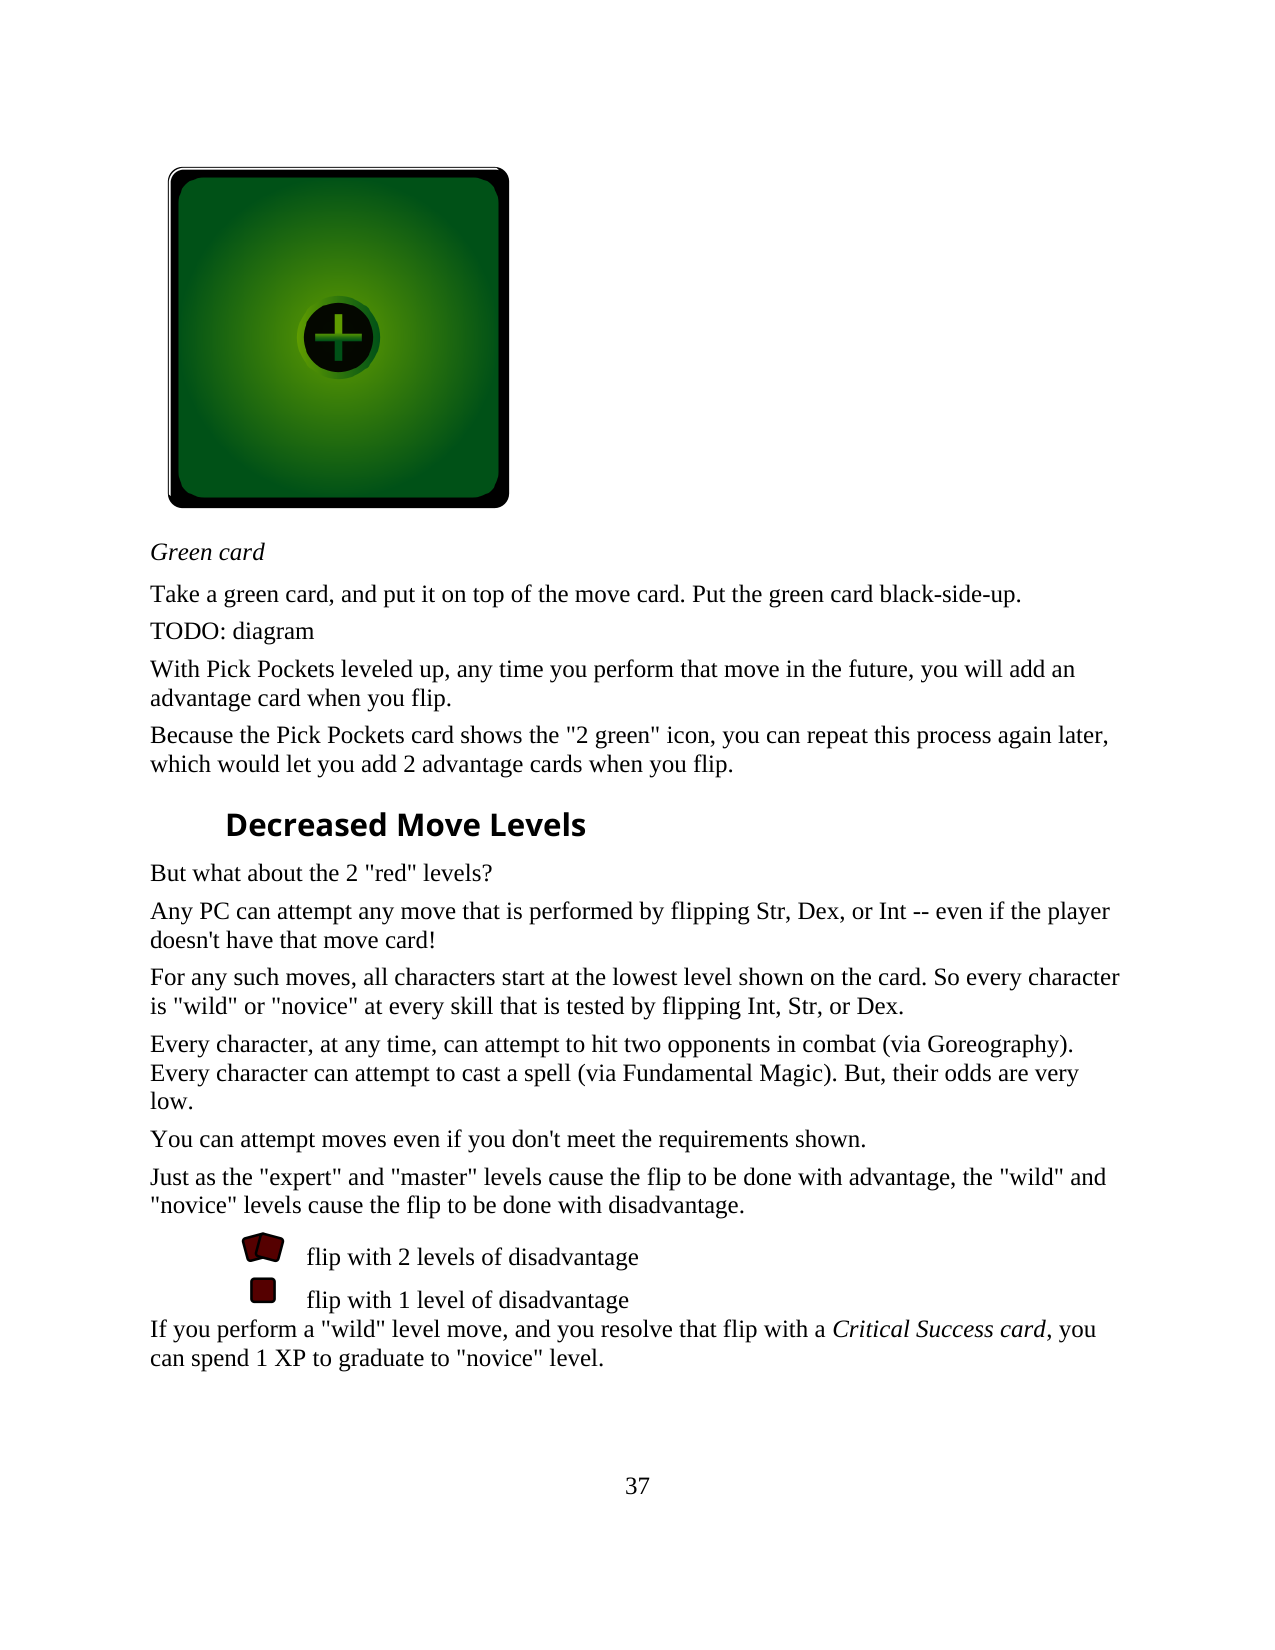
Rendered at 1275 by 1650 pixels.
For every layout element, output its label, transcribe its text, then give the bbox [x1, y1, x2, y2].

text With Pick Pockets leveled up, any time you perform that move in the future, you will add an advantage card when you flip. [150, 654, 1125, 712]
text Just as the "expert" and "master" levels cause the flip to be done with advantage, the "wild" and "novice" levels cause the flip to be done with disadvantage. [150, 1162, 1125, 1219]
text Green card [150, 537, 1125, 566]
text You can attempt moves even if you don't meet the requirements shown. [150, 1124, 1125, 1153]
picture [150, 150, 525, 525]
text If you perform a "wild" level move, and you resolve that flip with a Critical Success card, you can spend 1 XP to graduate to "novice" level. [150, 1314, 1125, 1372]
text Any PC can attempt any move that is performed by flipping Str, Dex, or Int -- even if the player doesn't have that move card! [150, 896, 1125, 953]
text Because the Pick Pockets card shows the "2 green" icon, you can repeat this process again later, which would let you add 2 advantage cards when you flip. [150, 721, 1125, 778]
text Every character, at any time, can attempt to hit two opponents in combat (via Goreography). Every character can attempt to cast a spell (via Fundamental Magic). But, their odds are very low. [150, 1029, 1125, 1115]
text For any such moves, all characters start at the lowest level shown on the card. So every character is "wild" or "novice" at every skill that is tested by flipping Int, Str, or Dex. [150, 962, 1125, 1020]
subtitle Decreased Move Levels [150, 803, 1125, 846]
text But what about the 2 "red" levels? [150, 858, 1125, 887]
list flip with 1 level of disadvantage [187, 1271, 1125, 1314]
text Take a green card, and put it on top of the move card. Put the green card black-side-up. [150, 579, 1125, 607]
picture [225, 1271, 300, 1309]
picture [225, 1228, 300, 1266]
list flip with 2 levels of disadvantage [187, 1228, 1125, 1271]
text TODO: diagram [150, 616, 1125, 645]
